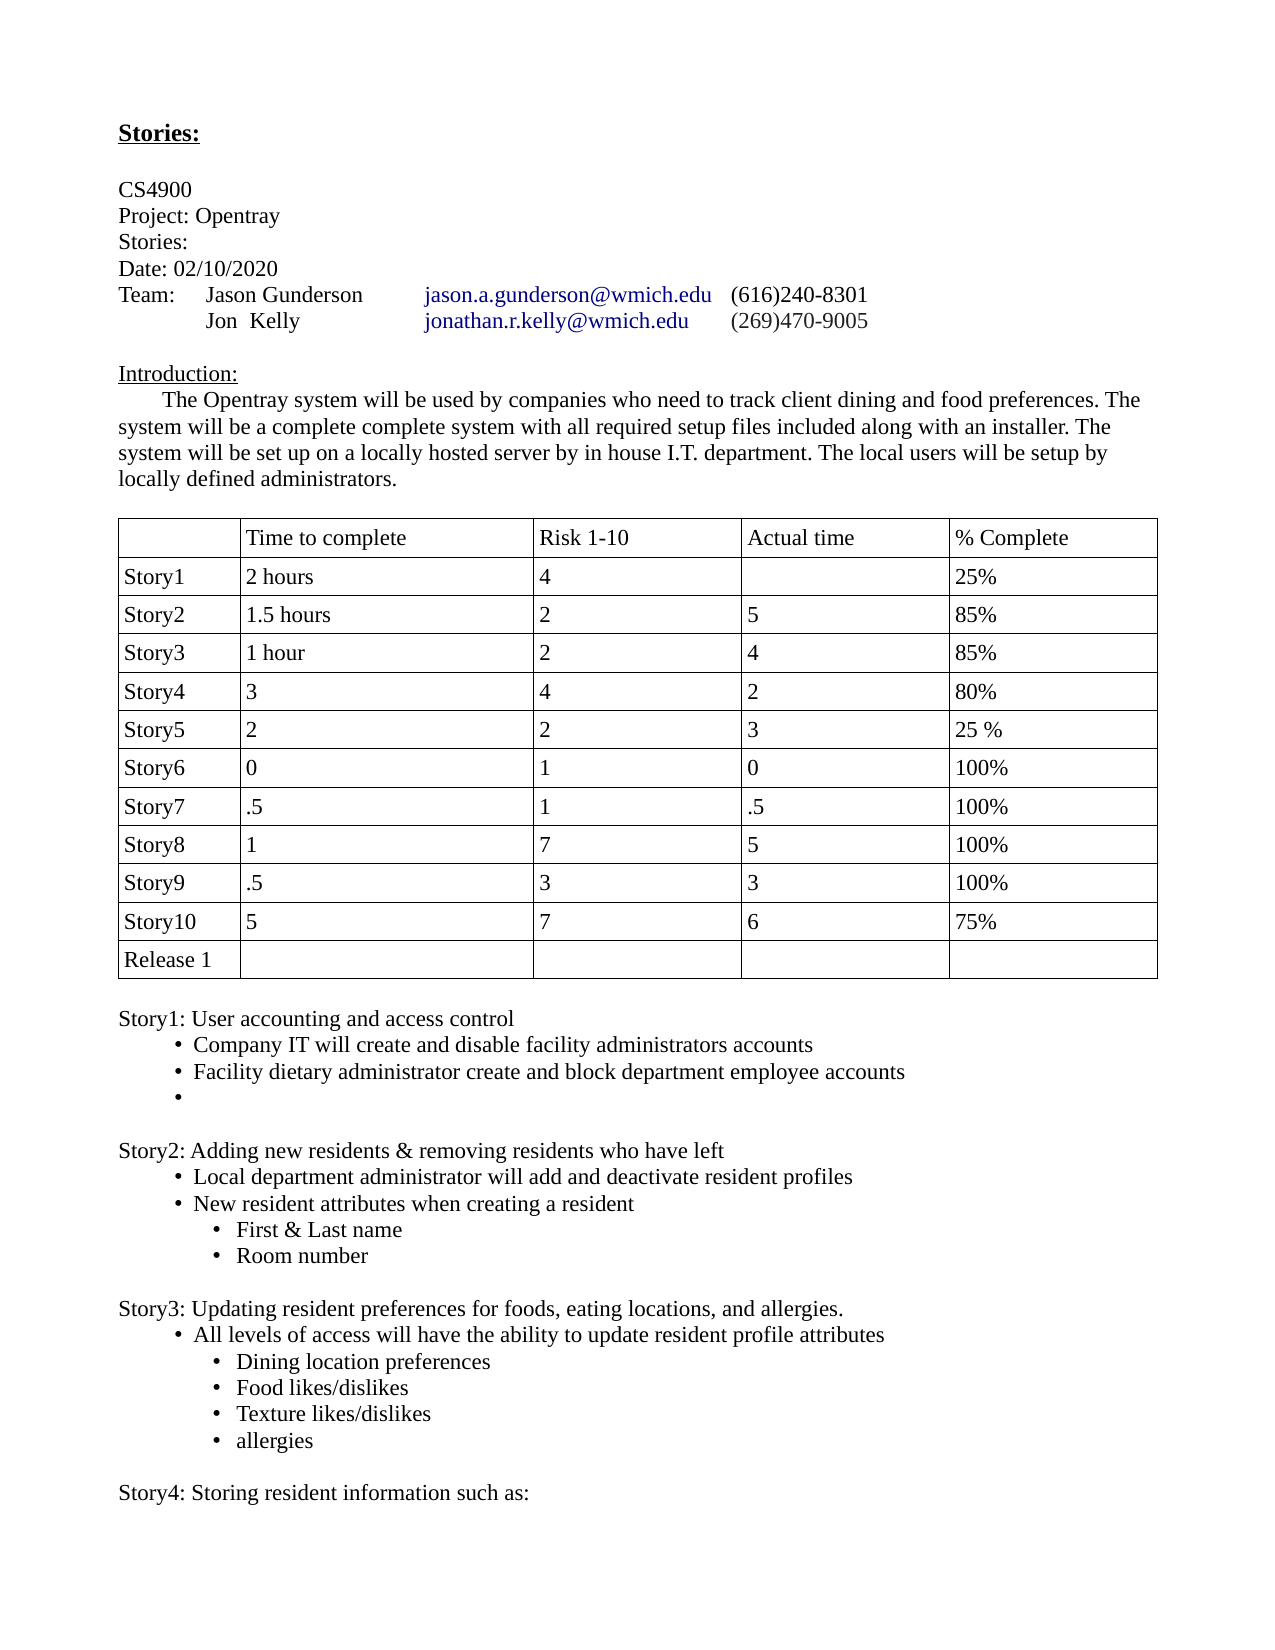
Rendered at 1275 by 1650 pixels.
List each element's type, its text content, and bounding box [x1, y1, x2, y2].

table_cell 1 [534, 788, 741, 825]
text Story4: Storing resident information such as: [118, 1479, 1157, 1506]
table_cell 7 [534, 903, 741, 940]
table_cell 3 [534, 864, 741, 902]
table_cell 1 [534, 749, 741, 787]
table_cell 100% [950, 826, 1157, 863]
table_cell 1 hour [241, 634, 533, 672]
text Story3: Updating resident preferences for foods, eating locations, and allergies. [118, 1295, 1157, 1321]
table_cell [241, 941, 533, 978]
table_cell .5 [241, 864, 533, 902]
table_cell 100% [950, 864, 1157, 902]
table_cell [742, 941, 949, 978]
table_cell 3 [742, 864, 949, 902]
table_cell 75% [950, 903, 1157, 940]
text The Opentray system will be used by companies who need to track client dining and food preferences. The system will be a complete complete system with all required setup files included along with an installer. The system will be set up on a locally hosted server by in house I.T. department. The local users will be setup by locally defined administrators. [118, 386, 1157, 492]
table_cell [534, 941, 741, 978]
list allergies [213, 1427, 1157, 1453]
table_cell [950, 941, 1157, 978]
text Stories: [118, 228, 1157, 255]
table_cell 4 [534, 558, 741, 595]
text Introduction: [118, 360, 1157, 386]
table_header Actual time [742, 519, 949, 557]
table_cell Story1 [119, 558, 240, 595]
table_cell Story10 [119, 903, 240, 940]
table_cell 3 [742, 711, 949, 748]
table_cell 2 [534, 711, 741, 748]
table_cell Release 1 [119, 941, 240, 978]
table_cell 7 [534, 826, 741, 863]
text Story1: User accounting and access control [118, 1005, 1157, 1031]
text Team: Jason Gunderson jason.a.gunderson@wmich.edu (616)240-8301 [118, 281, 1157, 307]
table_cell 3 [241, 673, 533, 710]
table_cell 5 [742, 596, 949, 633]
list Dining location preferences [213, 1348, 1157, 1374]
list Company IT will create and disable facility administrators accounts [174, 1031, 1157, 1058]
table_cell 2 [534, 634, 741, 672]
table_cell 85% [950, 596, 1157, 633]
table_cell Story3 [119, 634, 240, 672]
list All levels of access will have the ability to update resident profile attributes [174, 1321, 1157, 1348]
table_cell 6 [742, 903, 949, 940]
table_cell 25 % [950, 711, 1157, 748]
list Texture likes/dislikes [213, 1400, 1157, 1427]
table_cell Story2 [119, 596, 240, 633]
table_cell Story9 [119, 864, 240, 902]
text Story2: Adding new residents & removing residents who have left [118, 1137, 1157, 1163]
text Stories: [118, 118, 1157, 147]
table_cell 2 hours [241, 558, 533, 595]
list First & Last name [213, 1216, 1157, 1242]
table_cell 80% [950, 673, 1157, 710]
table_cell 0 [241, 749, 533, 787]
table_header Risk 1-10 [534, 519, 741, 557]
table_header [119, 519, 240, 557]
table_cell Story6 [119, 749, 240, 787]
table_cell 25% [950, 558, 1157, 595]
table_cell Story7 [119, 788, 240, 825]
table_cell 5 [742, 826, 949, 863]
table_cell Story4 [119, 673, 240, 710]
table_cell 2 [534, 596, 741, 633]
table_cell 100% [950, 749, 1157, 787]
table_cell [742, 558, 949, 595]
table_cell 4 [742, 634, 949, 672]
list New resident attributes when creating a resident [174, 1189, 1157, 1216]
table_cell 85% [950, 634, 1157, 672]
table_cell 100% [950, 788, 1157, 825]
table_cell .5 [742, 788, 949, 825]
table_cell 1 [241, 826, 533, 863]
table_header Time to complete [241, 519, 533, 557]
text Jon Kelly jonathan.r.kelly@wmich.edu (269)470-9005 [118, 307, 1157, 334]
table_cell 5 [241, 903, 533, 940]
table_cell Story5 [119, 711, 240, 748]
list Facility dietary administrator create and block department employee accounts [174, 1058, 1157, 1084]
list Room number [213, 1242, 1157, 1269]
table_cell 4 [534, 673, 741, 710]
text CS4900 [118, 176, 1157, 202]
table_cell 2 [742, 673, 949, 710]
table_cell 2 [241, 711, 533, 748]
table_cell .5 [241, 788, 533, 825]
table_header % Complete [950, 519, 1157, 557]
text Date: 02/10/2020 [118, 255, 1157, 281]
table_cell Story8 [119, 826, 240, 863]
table_cell 0 [742, 749, 949, 787]
table_cell 1.5 hours [241, 596, 533, 633]
text Project: Opentray [118, 202, 1157, 228]
list Local department administrator will add and deactivate resident profiles [174, 1163, 1157, 1189]
list Food likes/dislikes [213, 1374, 1157, 1400]
